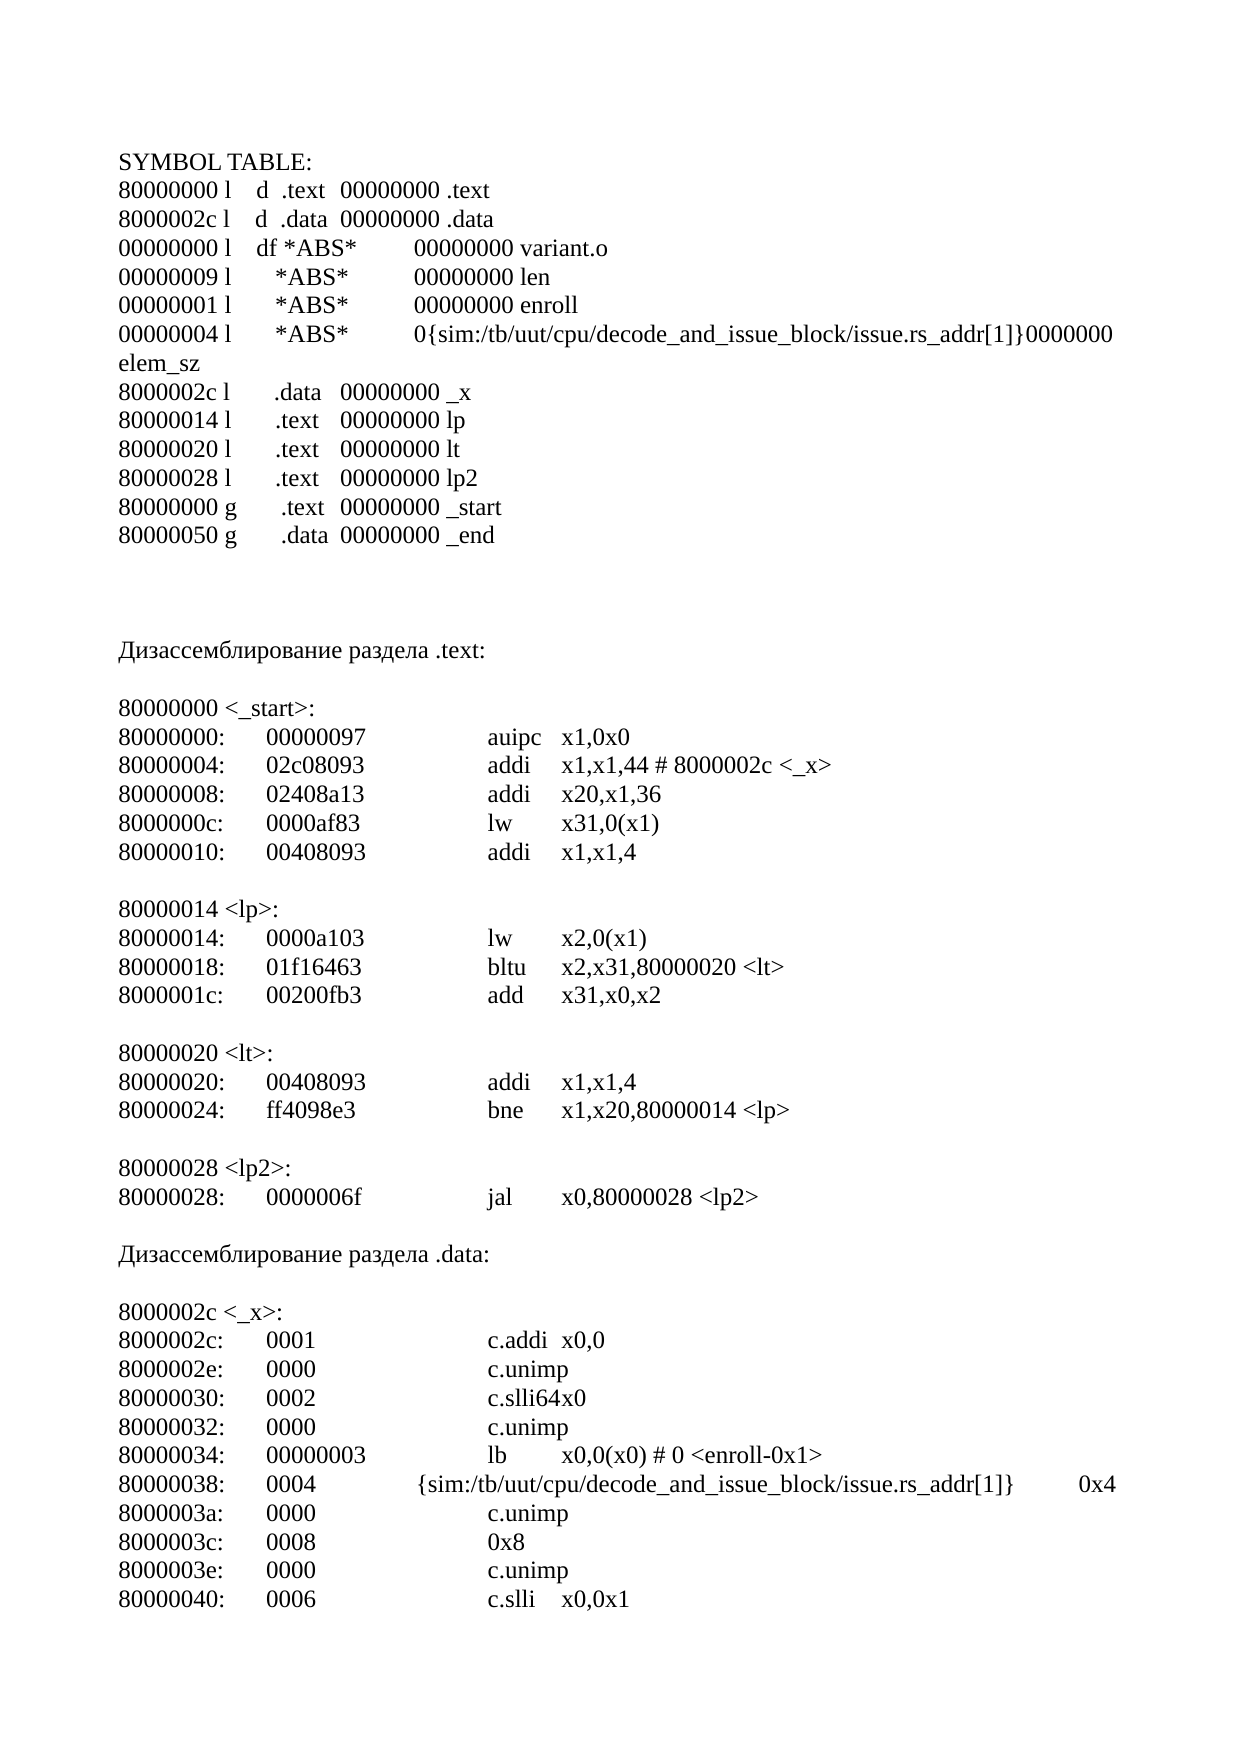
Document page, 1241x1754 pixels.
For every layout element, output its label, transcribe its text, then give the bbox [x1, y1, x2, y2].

text 80000028 l .text 00000000 lp2 [118, 463, 1122, 492]
text SYMBOL TABLE: [118, 147, 1122, 176]
text 00000004 l *ABS* 0{sim:/tb/uut/cpu/decode_and_issue_block/issue.rs_addr[1]}0000000 elem_sz [118, 319, 1122, 377]
text 00000000 l df *ABS* 00000000 variant.o [118, 233, 1122, 262]
text 80000004: 02c08093 addi x1,x1,44 # 8000002c <_x> [118, 751, 1122, 779]
text 80000034: 00000003 lb x0,0(x0) # 0 <enroll-0x1> [118, 1441, 1122, 1469]
text 8000003c: 0008 0x8 [118, 1527, 1122, 1556]
text 80000018: 01f16463 bltu x2,x31,80000020 <lt> [118, 952, 1122, 981]
text 8000003a: 0000 c.unimp [118, 1498, 1122, 1527]
text 80000010: 00408093 addi x1,x1,4 [118, 837, 1122, 866]
text 80000024: ff4098e3 bne x1,x20,80000014 <lp> [118, 1096, 1122, 1124]
text 80000014 l .text 00000000 lp [118, 406, 1122, 434]
text 80000050 g .data 00000000 _end [118, 521, 1122, 549]
text Дизассемблирование раздела .data: [118, 1239, 1122, 1268]
text 80000014: 0000a103 lw x2,0(x1) [118, 923, 1122, 952]
text 80000030: 0002 c.slli64 x0 [118, 1383, 1122, 1412]
text 8000002c l .data 00000000 _x [118, 377, 1122, 406]
text 80000028: 0000006f jal x0,80000028 <lp2> [118, 1182, 1122, 1211]
text 8000002c l d .data 00000000 .data [118, 204, 1122, 233]
text 80000000 l d .text 00000000 .text [118, 176, 1122, 204]
text 8000001c: 00200fb3 add x31,x0,x2 [118, 981, 1122, 1009]
text 80000014 <lp>: [118, 894, 1122, 923]
text 80000000: 00000097 auipc x1,0x0 [118, 722, 1122, 751]
text 80000038: 0004 {sim:/tb/uut/cpu/decode_and_issue_block/issue.rs_addr[1]} 0x4 [118, 1469, 1122, 1498]
text 80000028 <lp2>: [118, 1153, 1122, 1182]
text 8000002c <_x>: [118, 1297, 1122, 1326]
text 80000020 <lt>: [118, 1038, 1122, 1067]
text 80000000 <_start>: [118, 693, 1122, 722]
text 80000040: 0006 c.slli x0,0x1 [118, 1584, 1122, 1613]
text Дизассемблирование раздела .text: [118, 636, 1122, 664]
text 8000002c: 0001 c.addi x0,0 [118, 1326, 1122, 1354]
text 8000000c: 0000af83 lw x31,0(x1) [118, 808, 1122, 837]
text 8000002e: 0000 c.unimp [118, 1354, 1122, 1383]
text 00000001 l *ABS* 00000000 enroll [118, 291, 1122, 319]
text 00000009 l *ABS* 00000000 len [118, 262, 1122, 291]
text 8000003e: 0000 c.unimp [118, 1556, 1122, 1584]
text 80000008: 02408a13 addi x20,x1,36 [118, 779, 1122, 808]
text 80000020: 00408093 addi x1,x1,4 [118, 1067, 1122, 1096]
text 80000020 l .text 00000000 lt [118, 434, 1122, 463]
text 80000032: 0000 c.unimp [118, 1412, 1122, 1441]
text 80000000 g .text 00000000 _start [118, 492, 1122, 521]
